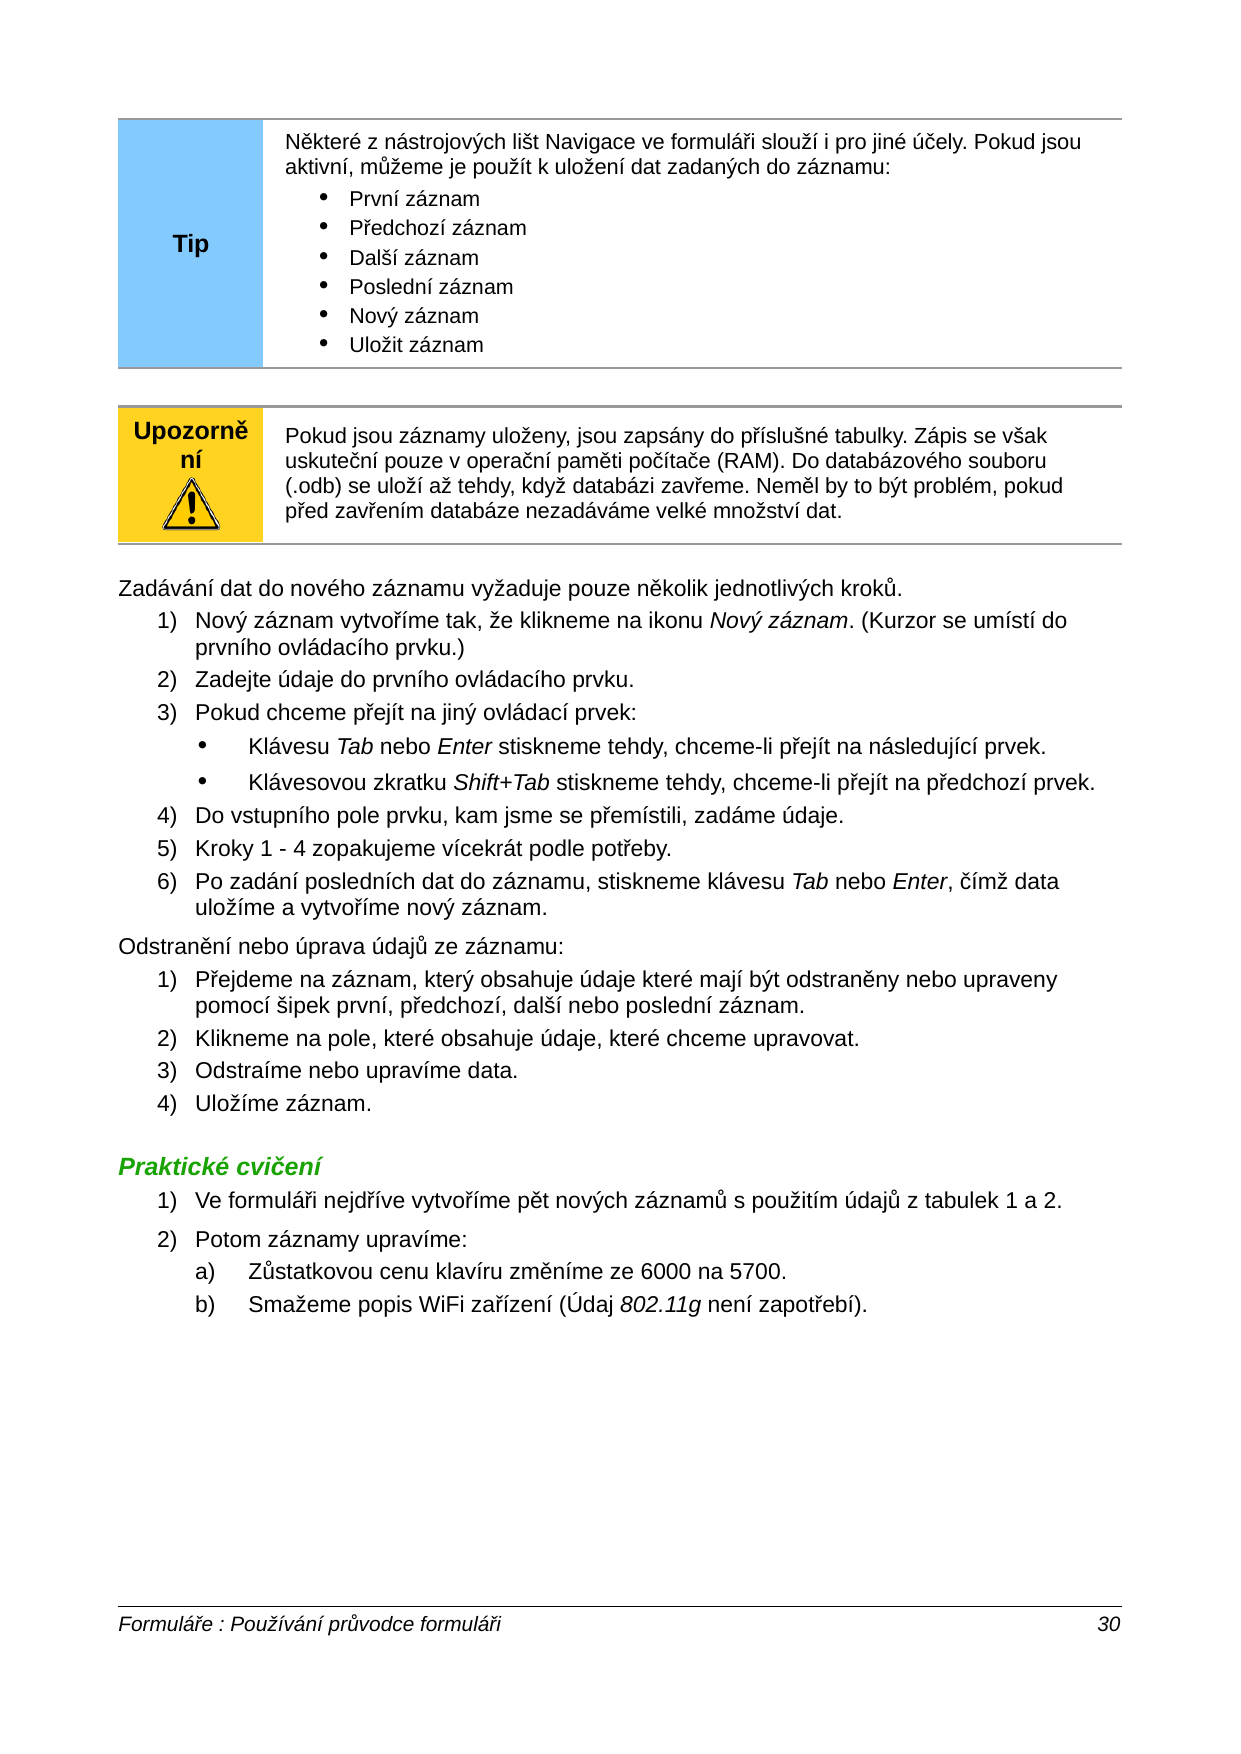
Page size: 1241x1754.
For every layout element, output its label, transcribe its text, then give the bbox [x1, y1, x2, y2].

table_header Upozornění [118, 408, 263, 542]
list Odstranění nebo úprava údajů ze záznamu: [118, 933, 1122, 959]
list Zadávání dat do nového záznamu vyžaduje pouze několik jednotlivých kroků. [118, 574, 1122, 601]
list Zůstatkovou cenu klavíru změníme ze 6000 na 5700. [195, 1258, 1122, 1285]
picture [158, 473, 224, 534]
list Ve formuláři nejdříve vytvoříme pět nových záznamů s použitím údajů z tabulek 1 a 2. [177, 1187, 1122, 1213]
table_header Některé z nástrojových lišt Navigace ve formuláři slouží i pro jiné účely. Pokud jsou aktivní, můžeme je použít k uložení dat zadaných do záznamu: První záznam Předchozí záznam Další záznam Poslední záznam Nový záznam Uložit záznam [264, 120, 1122, 367]
list Uložíme záznam. [177, 1090, 1122, 1116]
list Klávesu Tab nebo Enter stiskneme tehdy, chceme-li přejít na následující prvek. [195, 732, 1122, 761]
list Klávesovou zkratku Shift+Tab stiskneme tehdy, chceme-li přejít na předchozí prvek. [195, 767, 1122, 796]
subtitle Praktické cvičení [118, 1152, 1122, 1180]
list Kroky 1 - 4 zopakujeme vícekrát podle potřeby. [177, 835, 1122, 861]
list Odstraíme nebo upravíme data. [177, 1057, 1122, 1083]
list Přejdeme na záznam, který obsahuje údaje které mají být odstraněny nebo upraveny pomocí šipek první, předchozí, další nebo poslední záznam. [177, 966, 1122, 1018]
list Do vstupního pole prvku, kam jsme se přemístili, zadáme údaje. [177, 802, 1122, 829]
list Po zadání posledních dat do záznamu, stiskneme klávesu Tab nebo Enter, čímž data uložíme a vytvoříme nový záznam. [177, 868, 1122, 920]
table_header Pokud jsou záznamy uloženy, jsou zapsány do příslušné tabulky. Zápis se však uskuteční pouze v operační paměti počítače (RAM). Do databázového souboru (.odb) se uloží až tehdy, když databázi zavřeme. Neměl by to být problém, pokud před zavřením databáze nezadáváme velké množství dat. [264, 408, 1122, 542]
list Pokud chceme přejít na jiný ovládací prvek: [177, 699, 1122, 725]
list Klikneme na pole, které obsahuje údaje, které chceme upravovat. [177, 1024, 1122, 1051]
table_header Tip [118, 120, 263, 367]
list Nový záznam vytvoříme tak, že klikneme na ikonu Nový záznam. (Kurzor se umístí do prvního ovládacího prvku.) [177, 607, 1122, 660]
list Zadejte údaje do prvního ovládacího prvku. [177, 666, 1122, 693]
list Smažeme popis WiFi zařízení (Údaj 802.11g není zapotřebí). [195, 1291, 1122, 1317]
list Potom záznamy upravíme: [177, 1226, 1122, 1252]
